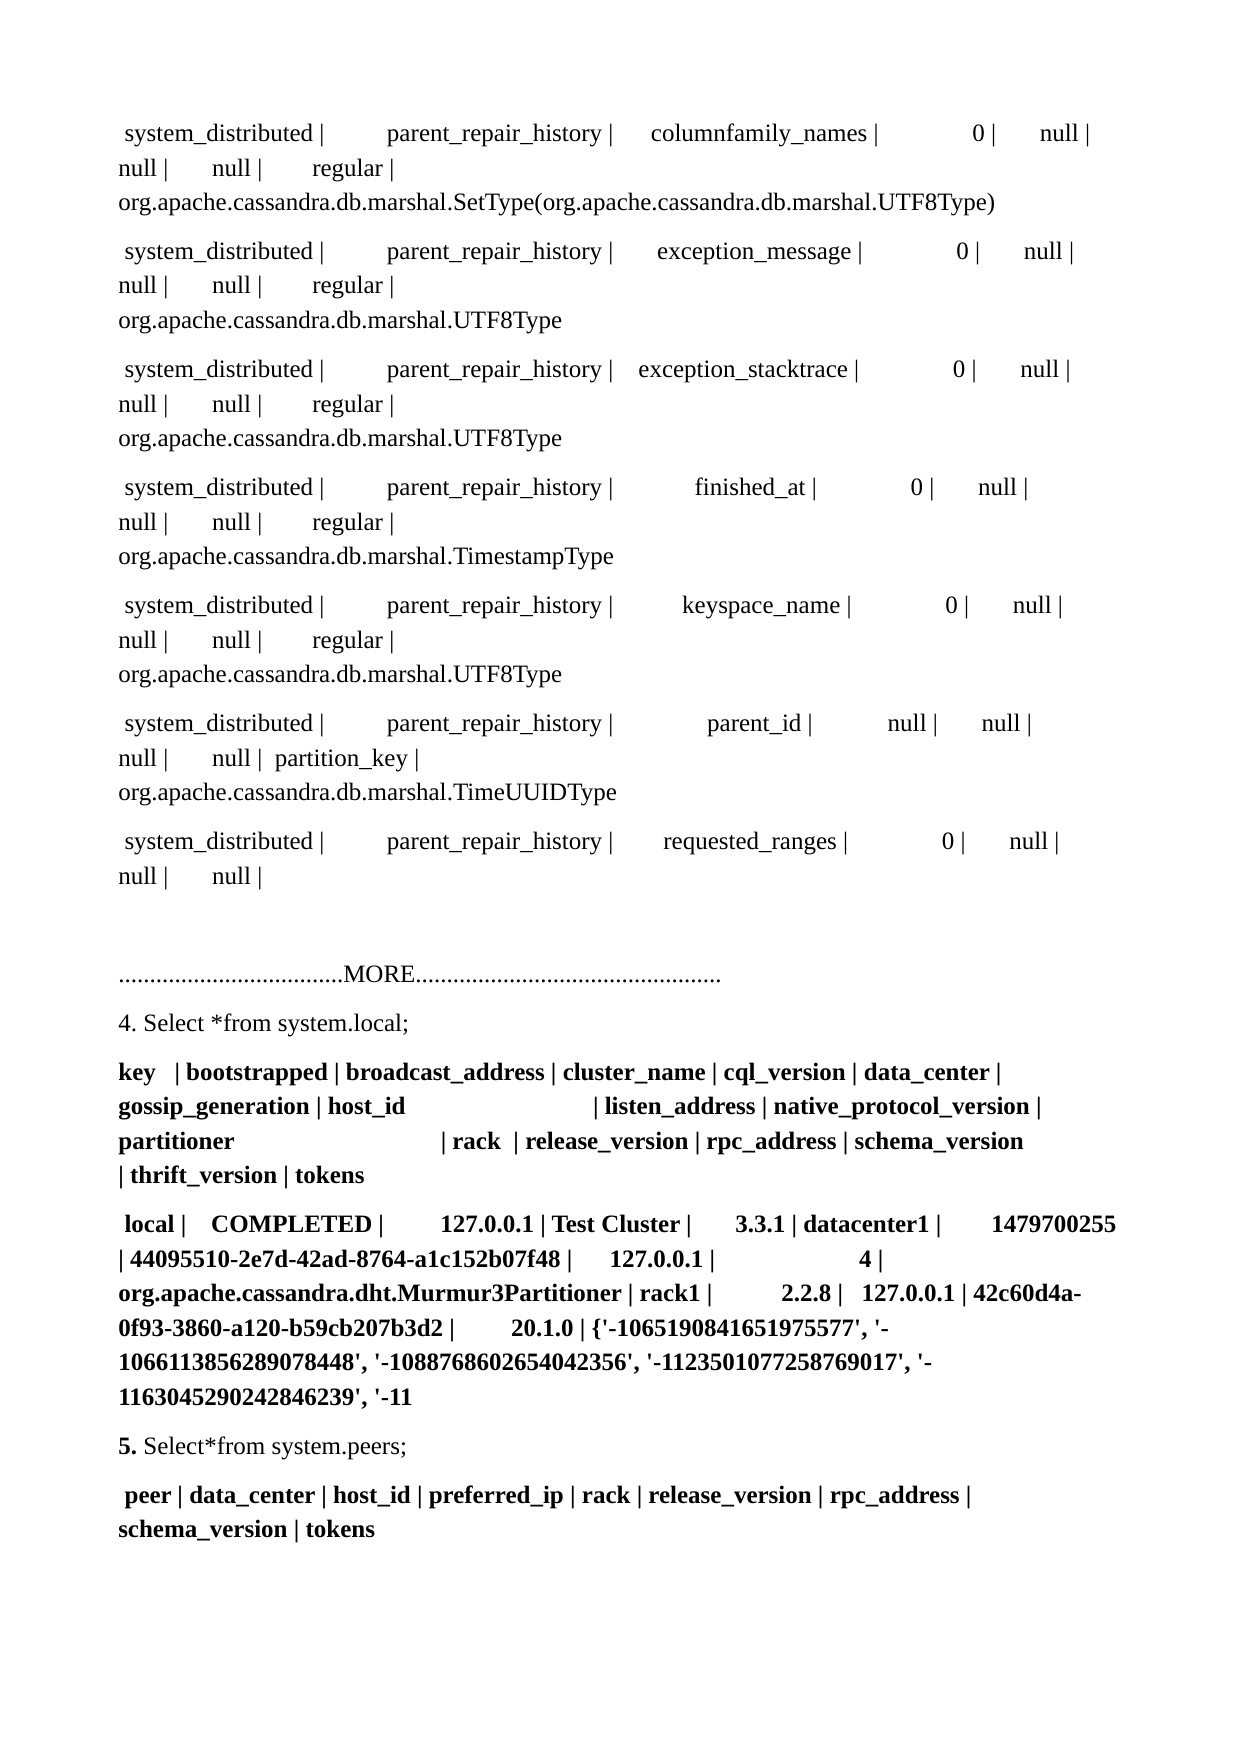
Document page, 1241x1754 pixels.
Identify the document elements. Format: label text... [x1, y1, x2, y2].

text local | COMPLETED | 127.0.0.1 | Test Cluster | 3.3.1 | datacenter1 | 1479700255 | 44095510-2e7d-42ad-8764-a1c152b07f48 | 127.0.0.1 | 4 | org.apache.cassandra.dht.Murmur3Partitioner | rack1 | 2.2.8 | 127.0.0.1 | 42c60d4a-0f93-3860-a120-b59cb207b3d2 | 20.1.0 | {'-1065190841651975577', '-1066113856289078448', '-1088768602654042356', '-1123501077258769017', '-1163045290242846239', '-11 [118, 1209, 1122, 1411]
text 5. Select*from system.peers; [118, 1431, 1122, 1460]
text peer | data_center | host_id | preferred_ip | rack | release_version | rpc_address | schema_version | tokens [118, 1480, 1122, 1543]
text system_distributed | parent_repair_history | exception_stacktrace | 0 | null | null | null | regular | org.apache.cassandra.db.marshal.UTF8Type [118, 354, 1122, 452]
text system_distributed | parent_repair_history | finished_at | 0 | null | null | null | regular | org.apache.cassandra.db.marshal.TimestampType [118, 472, 1122, 570]
text key | bootstrapped | broadcast_address | cluster_name | cql_version | data_center | gossip_generation | host_id | listen_address | native_protocol_version | partitioner | rack | release_version | rpc_address | schema_version | thrift_version | tokens [118, 1057, 1122, 1189]
text system_distributed | parent_repair_history | keyspace_name | 0 | null | null | null | regular | org.apache.cassandra.db.marshal.UTF8Type [118, 590, 1122, 688]
text system_distributed | parent_repair_history | parent_id | null | null | null | null | partition_key | org.apache.cassandra.db.marshal.TimeUUIDType [118, 708, 1122, 806]
text system_distributed | parent_repair_history | columnfamily_names | 0 | null | null | null | regular | org.apache.cassandra.db.marshal.SetType(org.apache.cassandra.db.marshal.UTF8Type) [118, 118, 1122, 216]
text 4. Select *from system.local; [118, 1008, 1122, 1037]
text system_distributed | parent_repair_history | exception_message | 0 | null | null | null | regular | org.apache.cassandra.db.marshal.UTF8Type [118, 236, 1122, 334]
text system_distributed | parent_repair_history | requested_ranges | 0 | null | null | null | [118, 826, 1122, 889]
text ....................................MORE................................................. [118, 959, 1122, 988]
